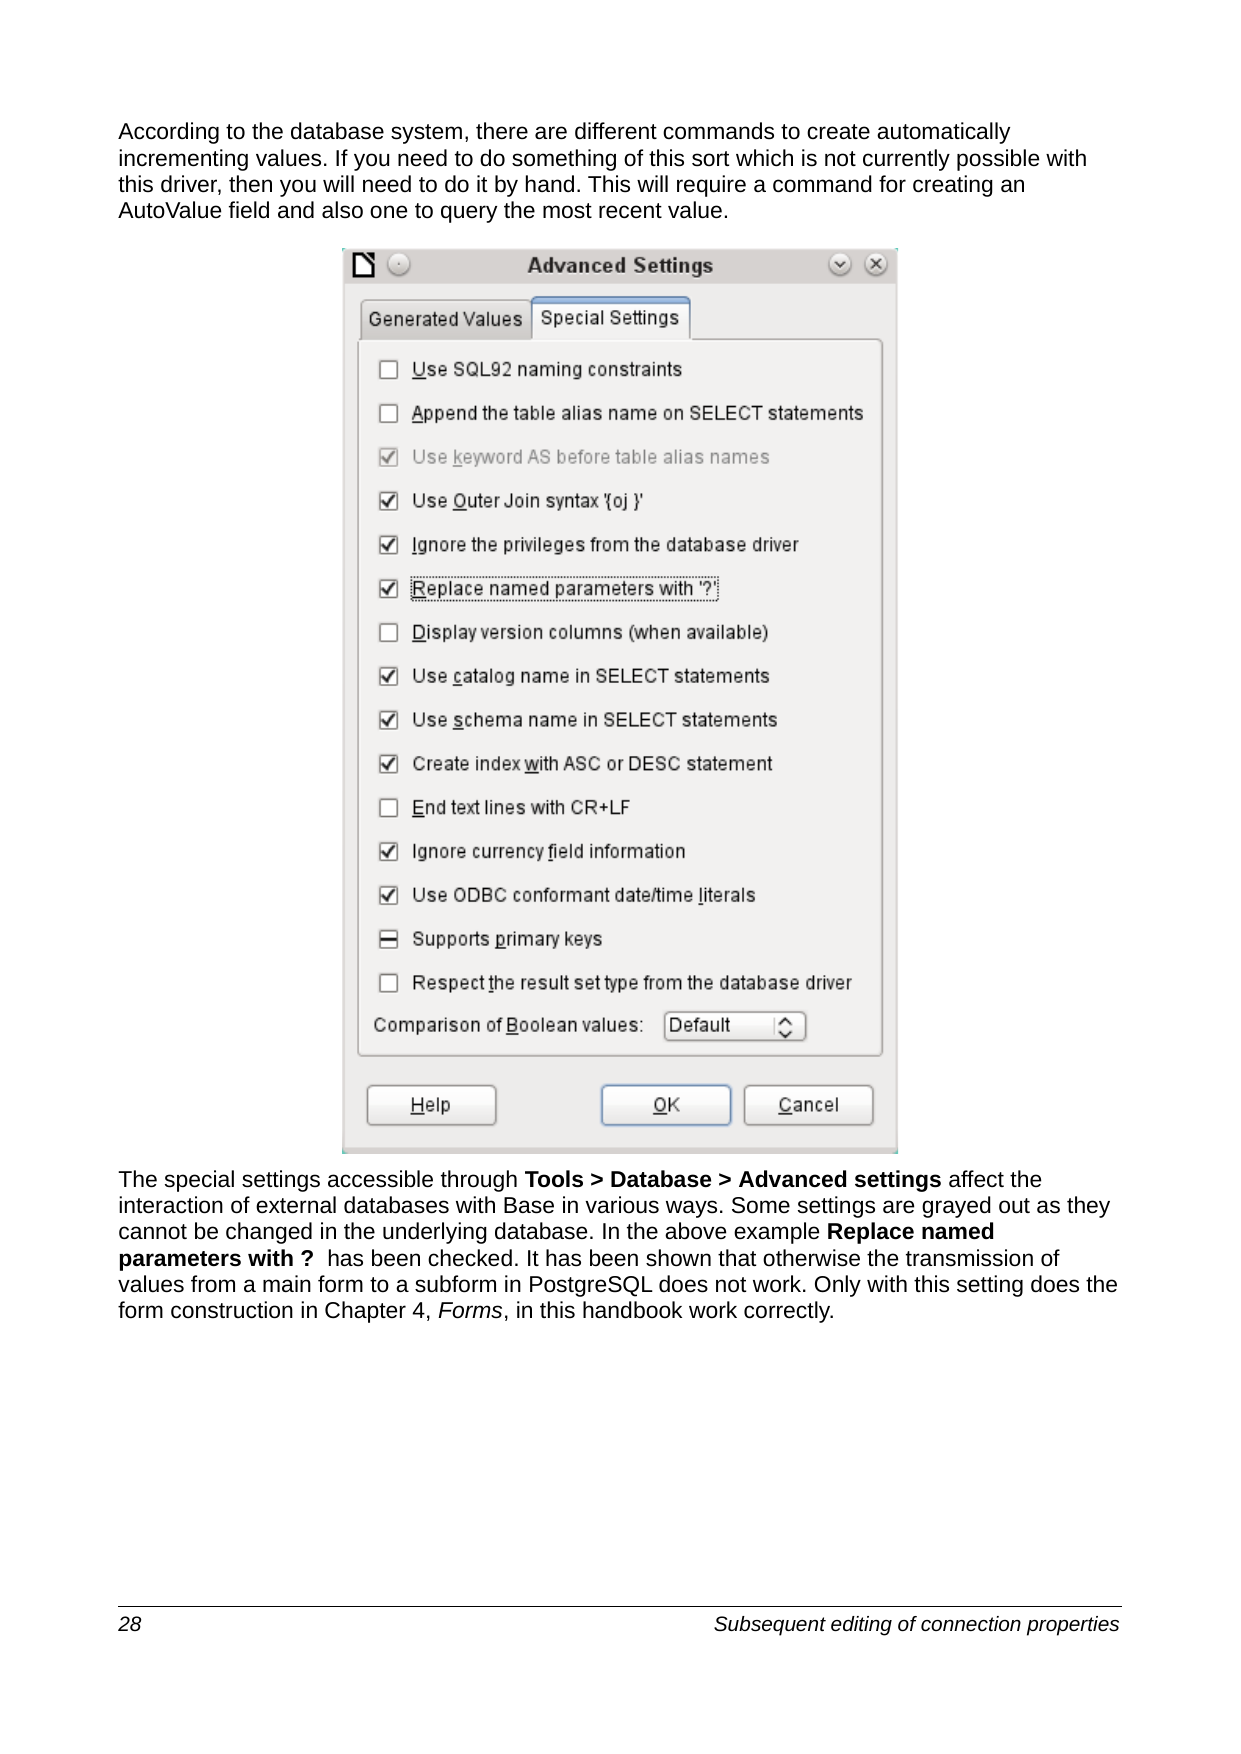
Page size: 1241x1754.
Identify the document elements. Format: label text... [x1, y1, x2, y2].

text According to the database system, there are different commands to create automatically incrementing values. If you need to do something of this sort which is not currently possible with this driver, then you will need to do it by hand. This will require a command for creating an AutoValue field and also one to query the most recent value. [118, 118, 1122, 223]
text The special settings accessible through Tools > Database > Advanced settings affect the interaction of external databases with Base in various ways. Some settings are grayed out as they cannot be changed in the underlying database. In the above example Replace named parameters with ? has been checked. It has been shown that otherwise the transmission of values from a main form to a subform in PostgreSQL does not work. Only with this setting does the form construction in Chapter 4, Forms, in this handbook work correctly. [118, 1166, 1122, 1324]
picture [342, 248, 899, 1154]
